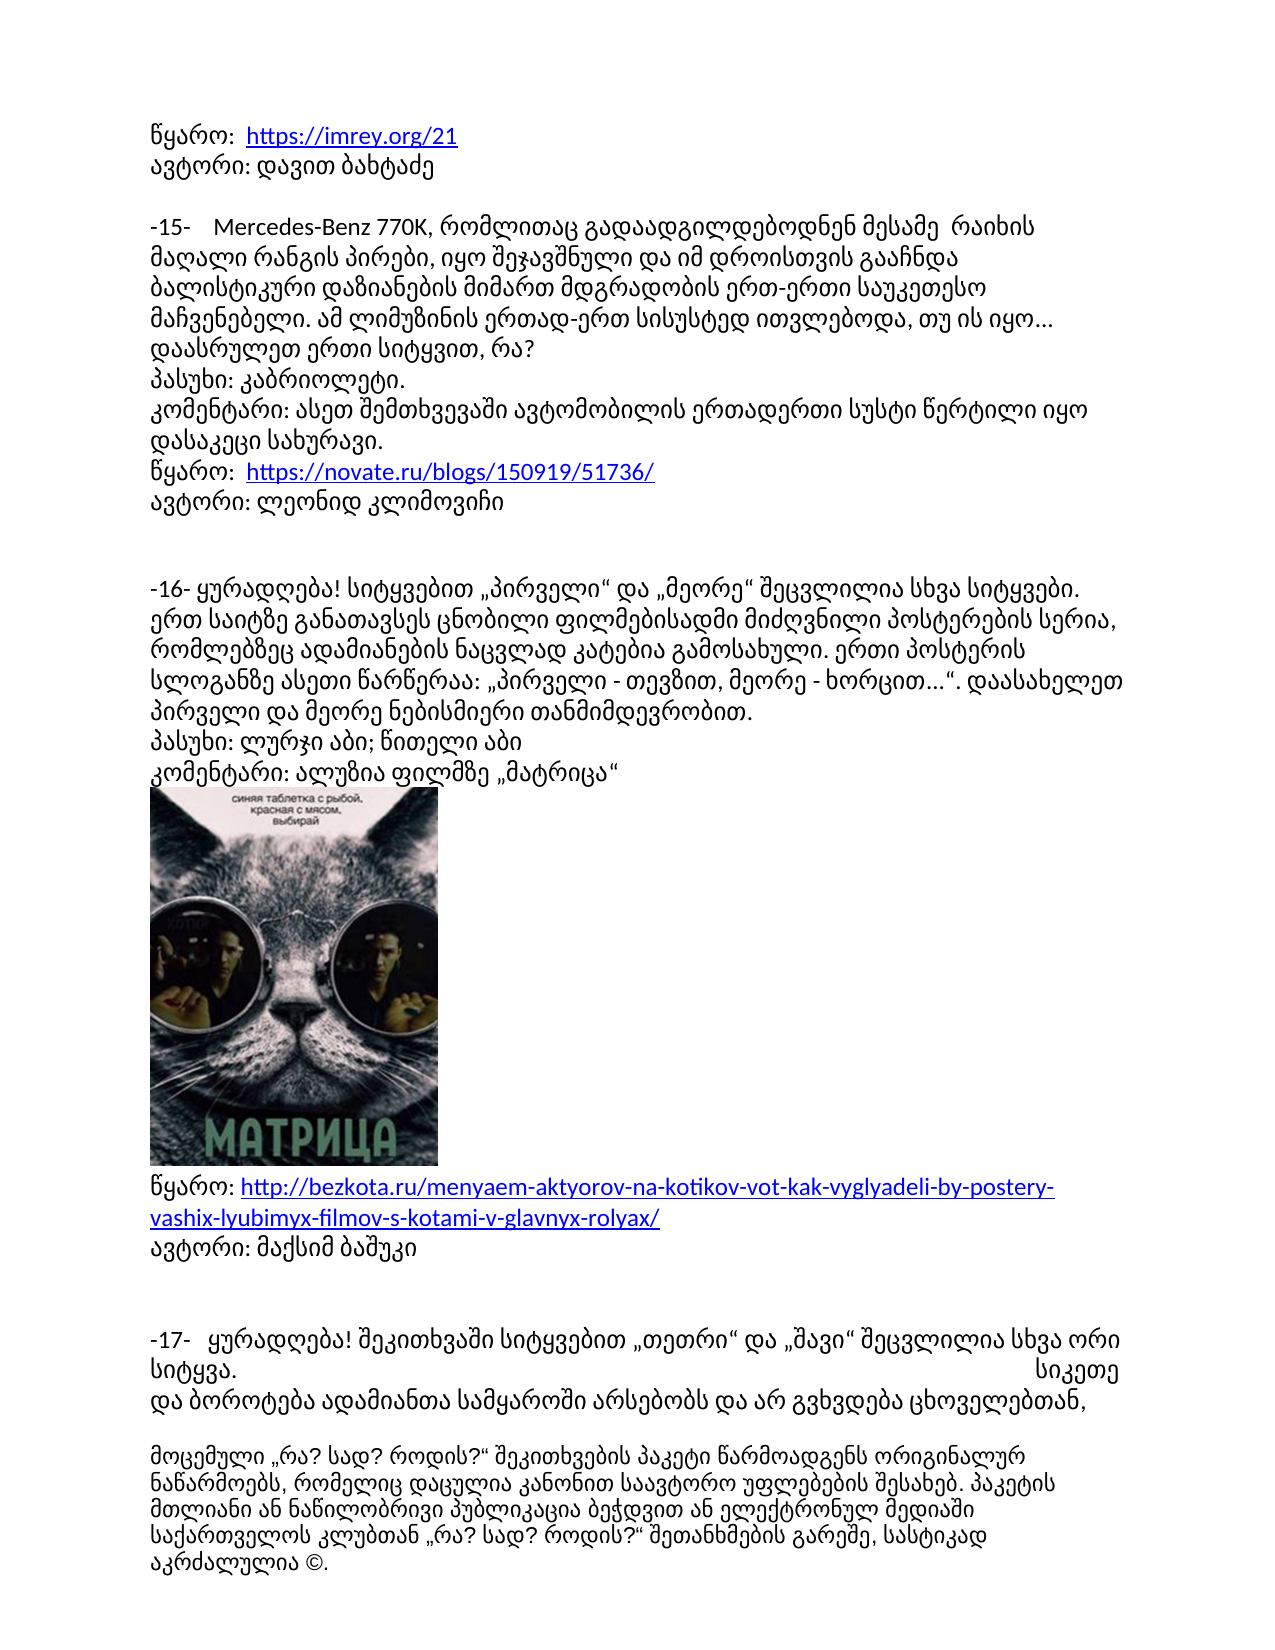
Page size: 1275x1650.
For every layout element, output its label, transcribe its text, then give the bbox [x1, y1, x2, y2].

text -16- ყურადღება! სიტყვებით „პირველი“ და „მეორე“ შეცვლილია სხვა სიტყვები. ერთ საიტზე განათავსეს ცნობილი ფილმებისადმი მიძღვნილი პოსტერების სერია, რომლებზეც ადამიანების ნაცვლად კატებია გამოსახული. ერთი პოსტერის სლოგანზე ასეთი წარწერაა: „პირველი - თევზით, მეორე - ხორცით...“. დაასახელეთ პირველი და მეორე ნებისმიერი თანმიმდევრობით. პასუხი: ლურჯი აბი; წითელი აბი კომენტარი: ალუზია ფილმზე „მატრიცა“ წყარო: http://bezkota.ru/menyaem-aktyorov-na-kotikov-vot-kak-vyglyadeli-by-postery-vashix-lyubimyx-filmov-s-kotami-v-glavnyx-rolyax/ ავტორი: მაქსიმ ბაშუკი [150, 574, 1125, 1263]
text წყარო: https://imrey.org/21 ავტორი: დავით ბახტაძე [150, 120, 1125, 181]
picture [150, 787, 438, 1166]
text -15- Mercedes-Benz 770K, რომლითაც გადაადგილდებოდნენ მესამე რაიხის მაღალი რანგის პირები, იყო შეჯავშნული და იმ დროისთვის გააჩნდა ბალისტიკური დაზიანების მიმართ მდგრადობის ერთ-ერთი საუკეთესო მაჩვენებელი. ამ ლიმუზინის ერთად-ერთ სისუსტედ ითვლებოდა, თუ ის იყო... დაასრულეთ ერთი სიტყვით, რა? პასუხი: კაბრიოლეტი. კომენტარი: ასეთ შემთხვევაში ავტომობილის ერთადერთი სუსტი წერტილი იყო დასაკეცი სახურავი. წყარო: https://novate.ru/blogs/150919/51736/ ავტორი: ლეონიდ კლიმოვიჩი [150, 212, 1125, 543]
text -17- ყურადღება! შეკითხვაში სიტყვებით „თეთრი“ და „შავი“ შეცვლილია სხვა ორი სიტყვა. სიკეთე და ბოროტება ადამიანთა სამყაროში არსებობს და არ გვხვდება ცხოველებთან, [150, 1324, 1125, 1416]
